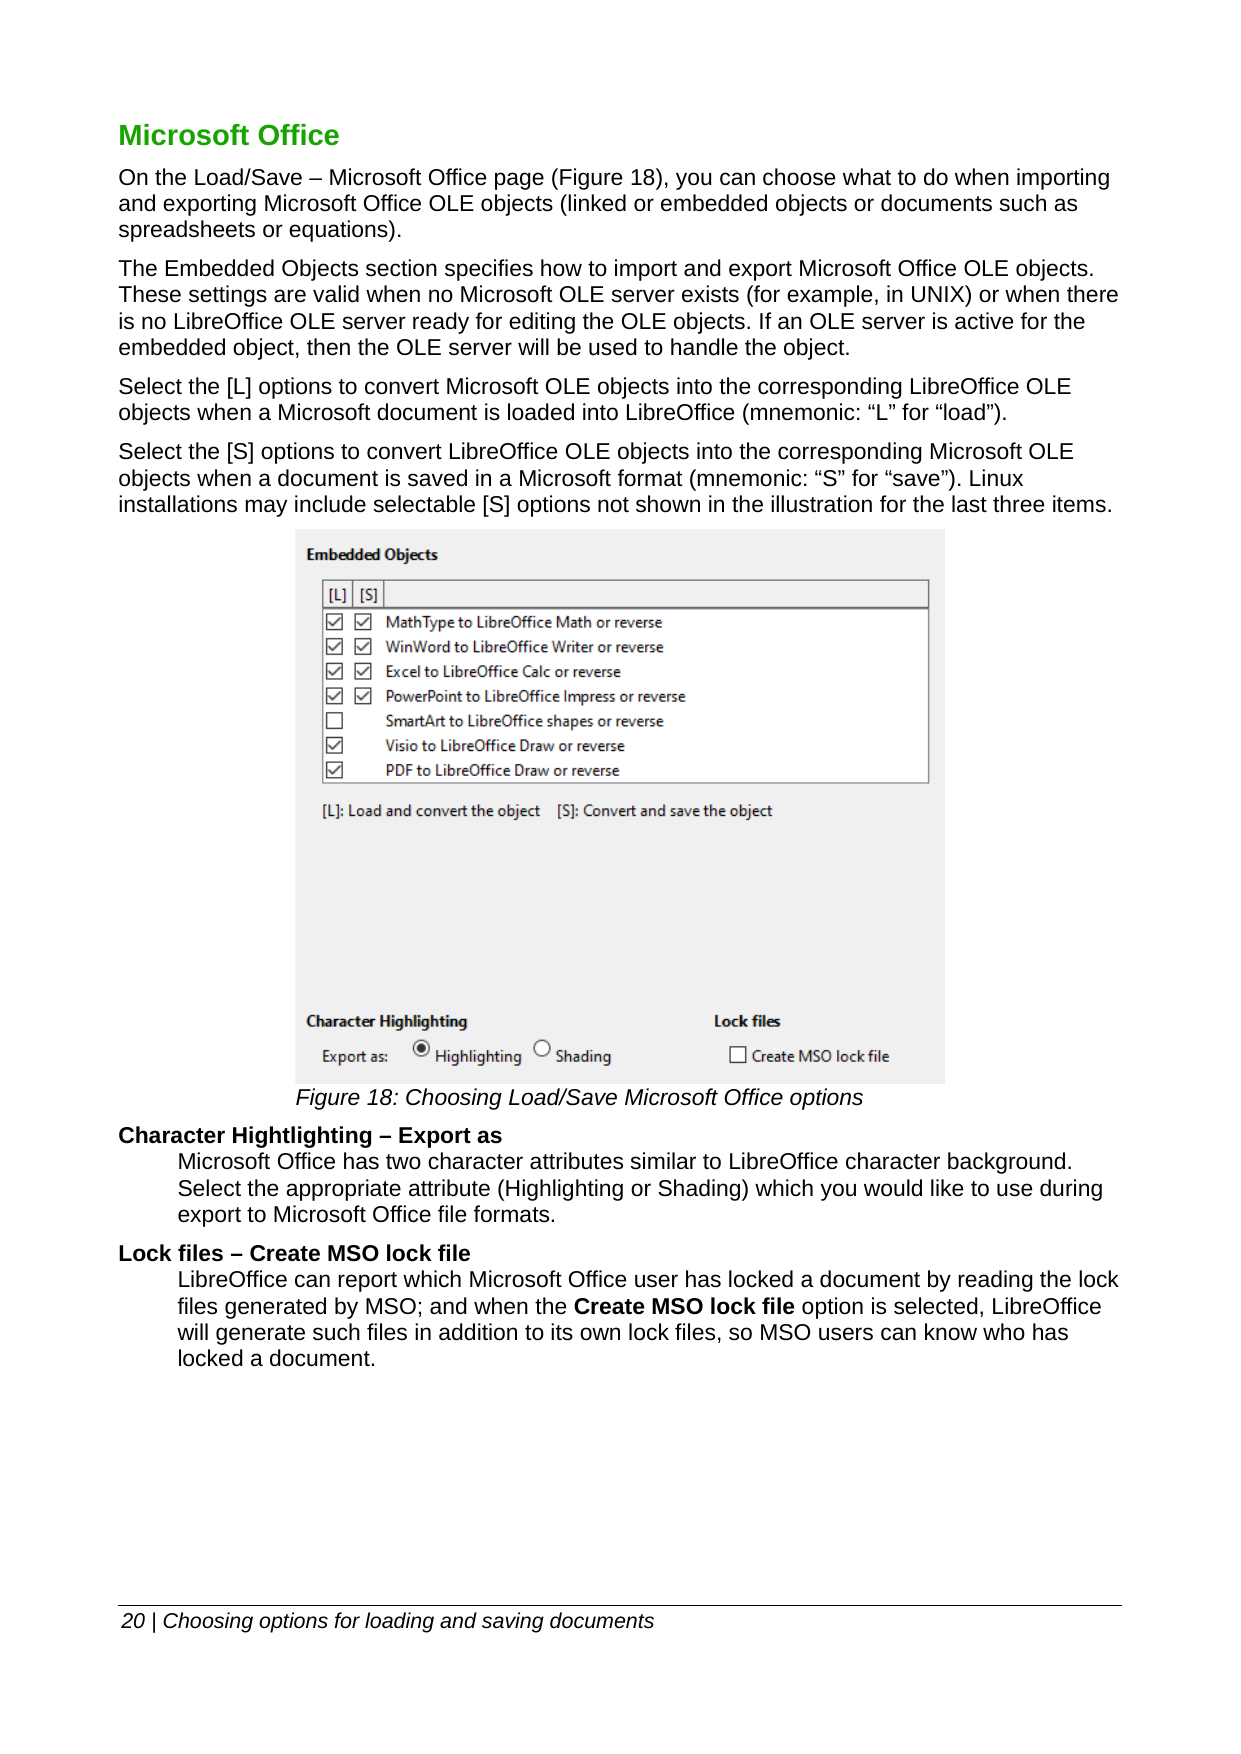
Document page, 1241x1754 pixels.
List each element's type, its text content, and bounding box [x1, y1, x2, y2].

text Select the [L] options to convert Microsoft OLE objects into the corresponding LibreOffice OLE objects when a Microsoft document is loaded into LibreOffice (mnemonic: “L” for “load”). [118, 373, 1122, 426]
text On the Load/Save – Microsoft Office page (Figure 18), you can choose what to do when importing and exporting Microsoft Office OLE objects (linked or embedded objects or documents such as spreadsheets or equations). [118, 163, 1122, 242]
subtitle Microsoft Office [118, 118, 1122, 152]
text Lock files – Create MSO lock file [118, 1240, 1122, 1266]
text Figure 18: Choosing Load/Save Microsoft Office options [295, 1084, 945, 1110]
text LibreOffice can report which Microsoft Office user has locked a document by reading the lock files generated by MSO; and when the Create MSO lock file option is selected, LibreOffice will generate such files in addition to its own lock files, so MSO users can know who has locked a document. [177, 1266, 1122, 1372]
text Microsoft Office has two character attributes similar to LibreOffice character background. Select the appropriate attribute (Highlighting or Shading) which you would like to use during export to Microsoft Office file formats. [177, 1148, 1122, 1227]
text The Embedded Objects section specifies how to import and export Microsoft Office OLE objects. These settings are valid when no Microsoft OLE server exists (for example, in UNIX) or when there is no LibreOffice OLE server ready for editing the OLE objects. If an OLE server is active for the embedded object, then the OLE server will be used to handle the object. [118, 255, 1122, 360]
text Select the [S] options to convert LibreOffice OLE objects into the corresponding Microsoft OLE objects when a document is saved in a Microsoft format (mnemonic: “S” for “save”). Linux installations may include selectable [S] options not shown in the illustration for the last three items. [118, 438, 1122, 517]
text Character Hightlighting – Export as [118, 1122, 1122, 1148]
picture [295, 529, 945, 1084]
